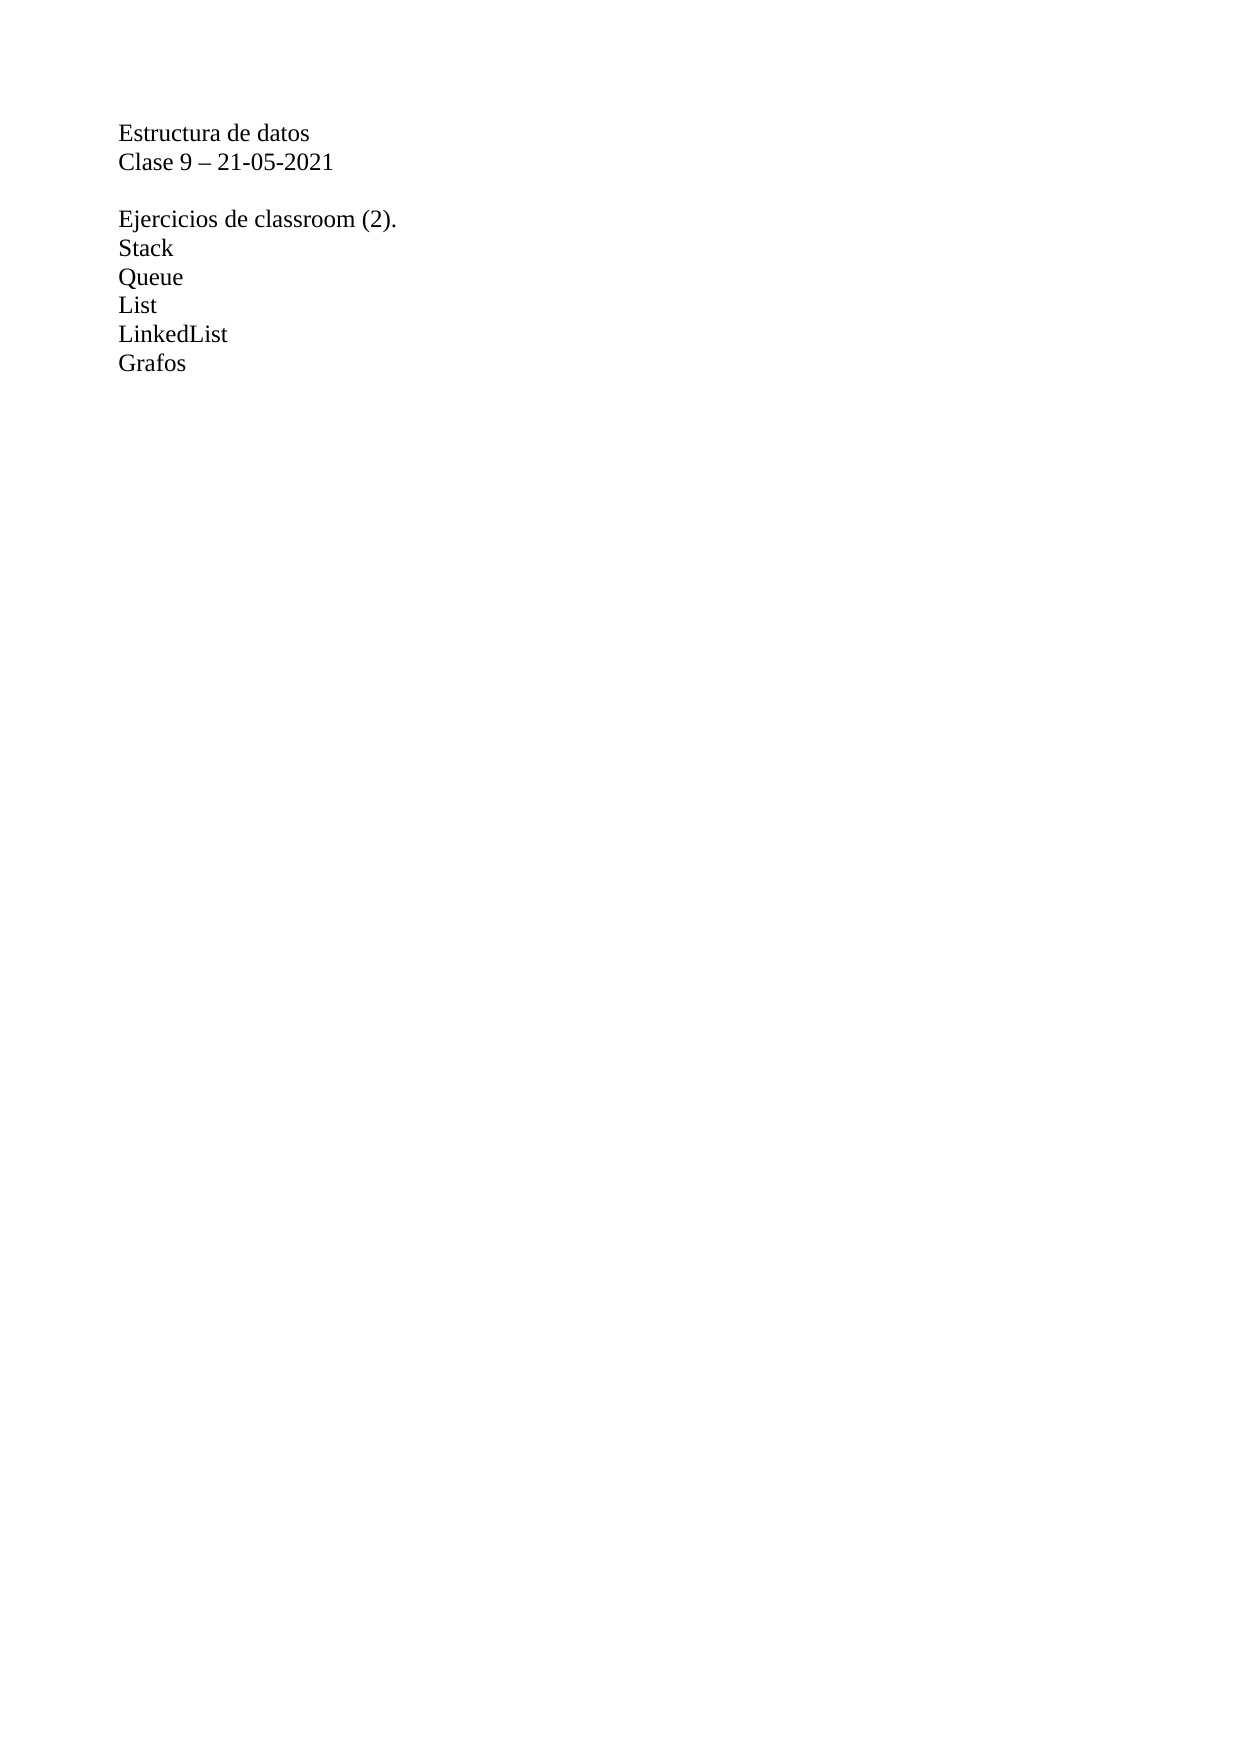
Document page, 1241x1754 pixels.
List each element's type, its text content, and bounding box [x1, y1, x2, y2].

text Stack [118, 233, 1122, 262]
text Queue [118, 262, 1122, 291]
text List [118, 291, 1122, 319]
text Estructura de datos [118, 118, 1122, 147]
text LinkedList [118, 319, 1122, 348]
text Clase 9 – 21-05-2021 [118, 147, 1122, 176]
text Grafos [118, 348, 1122, 377]
text Ejercicios de classroom (2). [118, 204, 1122, 233]
